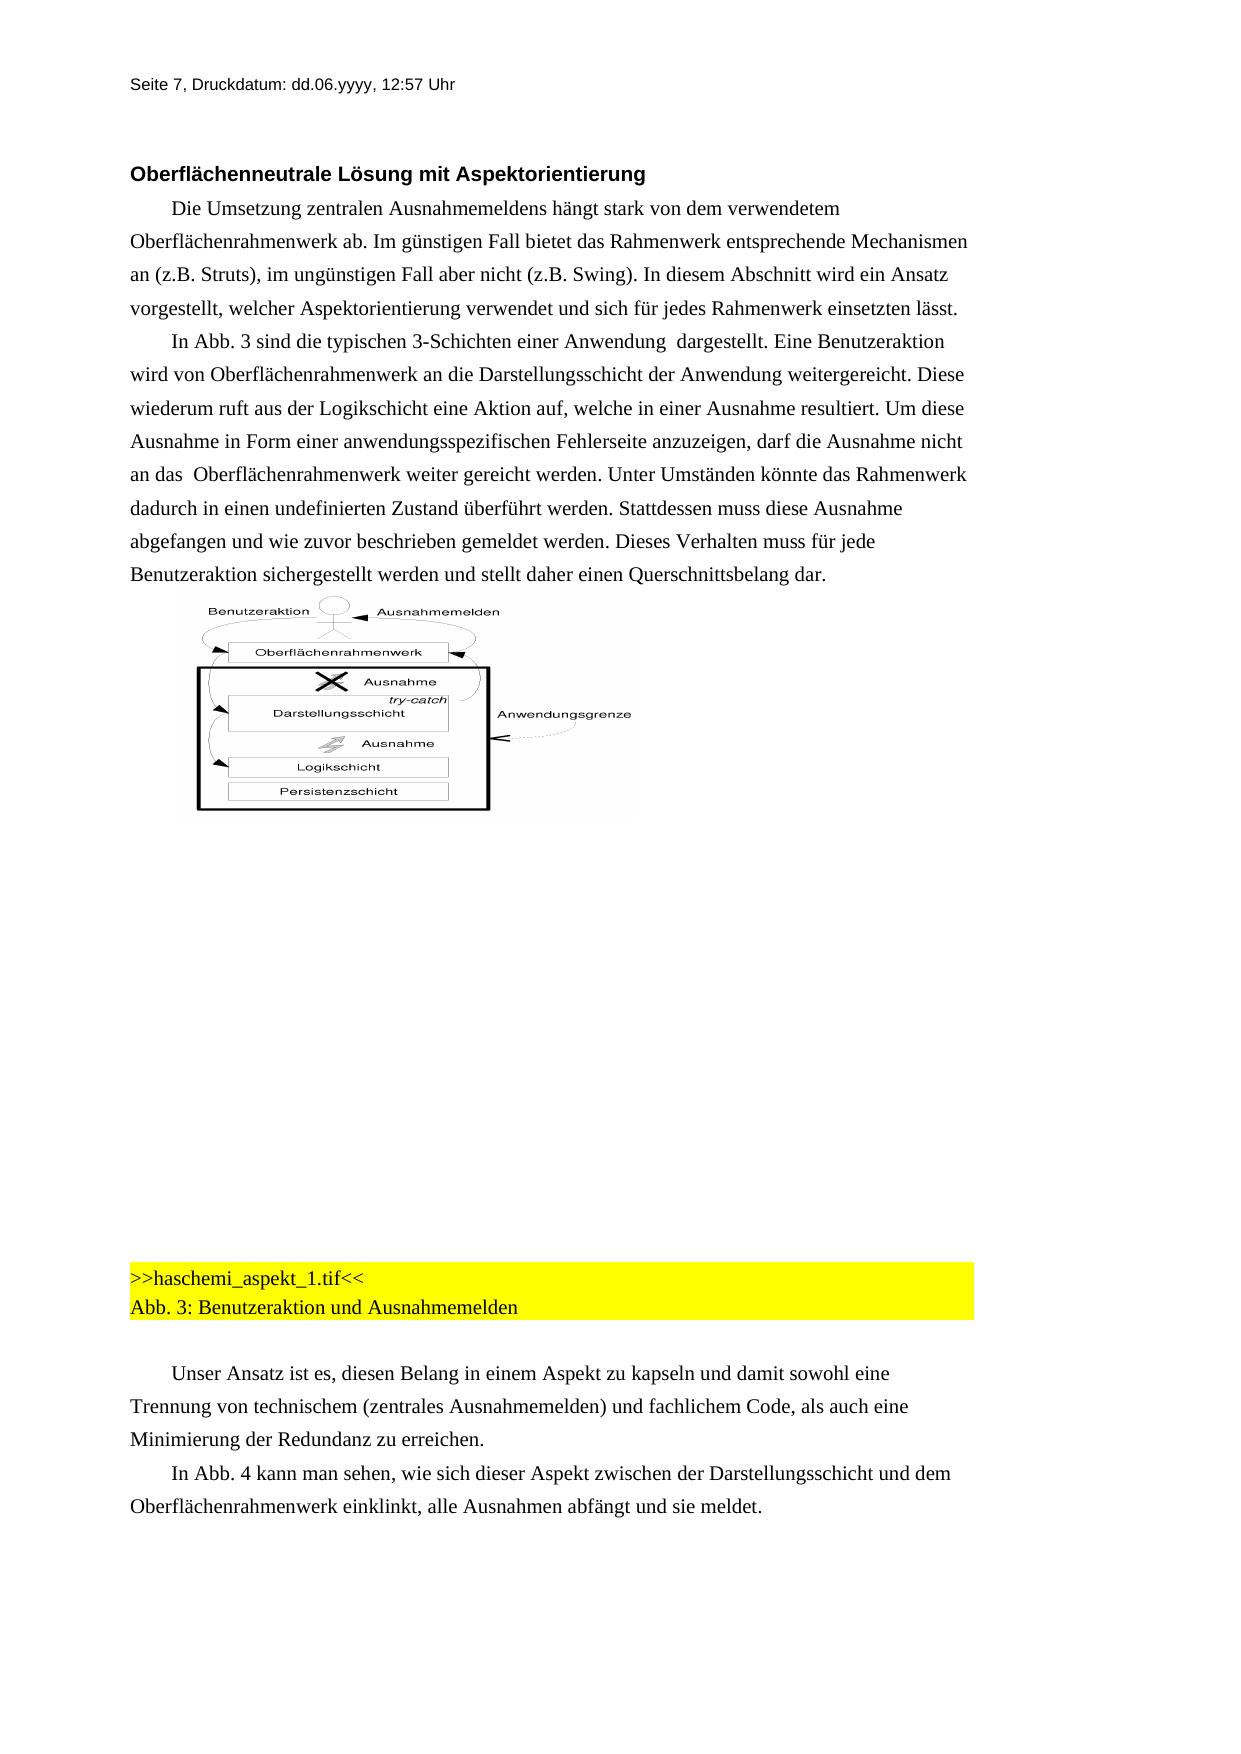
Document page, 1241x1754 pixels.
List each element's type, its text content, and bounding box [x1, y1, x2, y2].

text Unser Ansatz ist es, diesen Belang in einem Aspekt zu kapseln und damit sowohl eine Trennung von technischem (zentrales Ausnahmemelden) und fachlichem Code, als auch eine Minimierung der Redundanz zu erreichen. [130, 1353, 974, 1453]
text In Abb. 3 sind die typischen 3-Schichten einer Anwendung dargestellt. Eine Benutzeraktion wird von Oberflächenrahmenwerk an die Darstellungsschicht der Anwendung weitergereicht. Diese wiederum ruft aus der Logikschicht eine Aktion auf, welche in einer Ausnahme resultiert. Um diese Ausnahme in Form einer anwendungsspezifischen Fehlerseite anzuzeigen, darf die Ausnahme nicht an das Oberflächenrahmenwerk weiter gereicht werden. Unter Umständen könnte das Rahmenwerk dadurch in einen undefinierten Zustand überführt werden. Stattdessen muss diese Ausnahme abgefangen und wie zuvor beschrieben gemeldet werden. Dieses Verhalten muss für jede Benutzeraktion sichergestellt werden und stellt daher einen Querschnittsbelang dar. [130, 322, 974, 588]
text Oberflächenneutrale Lösung mit Aspektorientierung [130, 155, 974, 188]
text Die Umsetzung zentralen Ausnahmemeldens hängt stark von dem verwendetem Oberflächenrahmenwerk ab. Im günstigen Fall bietet das Rahmenwerk entsprechende Mechanismen an (z.B. Struts), im ungünstigen Fall aber nicht (z.B. Swing). In diesem Abschnitt wird ein Ansatz vorgestellt, welcher Aspektorientierung verwendet und sich für jedes Rahmenwerk einsetzten lässt. [130, 188, 974, 322]
text >>haschemi_aspekt_1.tif<< [130, 1262, 974, 1291]
picture [175, 588, 929, 1229]
text In Abb. 4 kann man sehen, wie sich dieser Aspekt zwischen der Darstellungsschicht und dem Oberflächenrahmenwerk einklinkt, alle Ausnahmen abfängt und sie meldet. [130, 1453, 974, 1520]
text Abb. 3: Benutzeraktion und Ausnahmemelden [130, 1291, 974, 1320]
